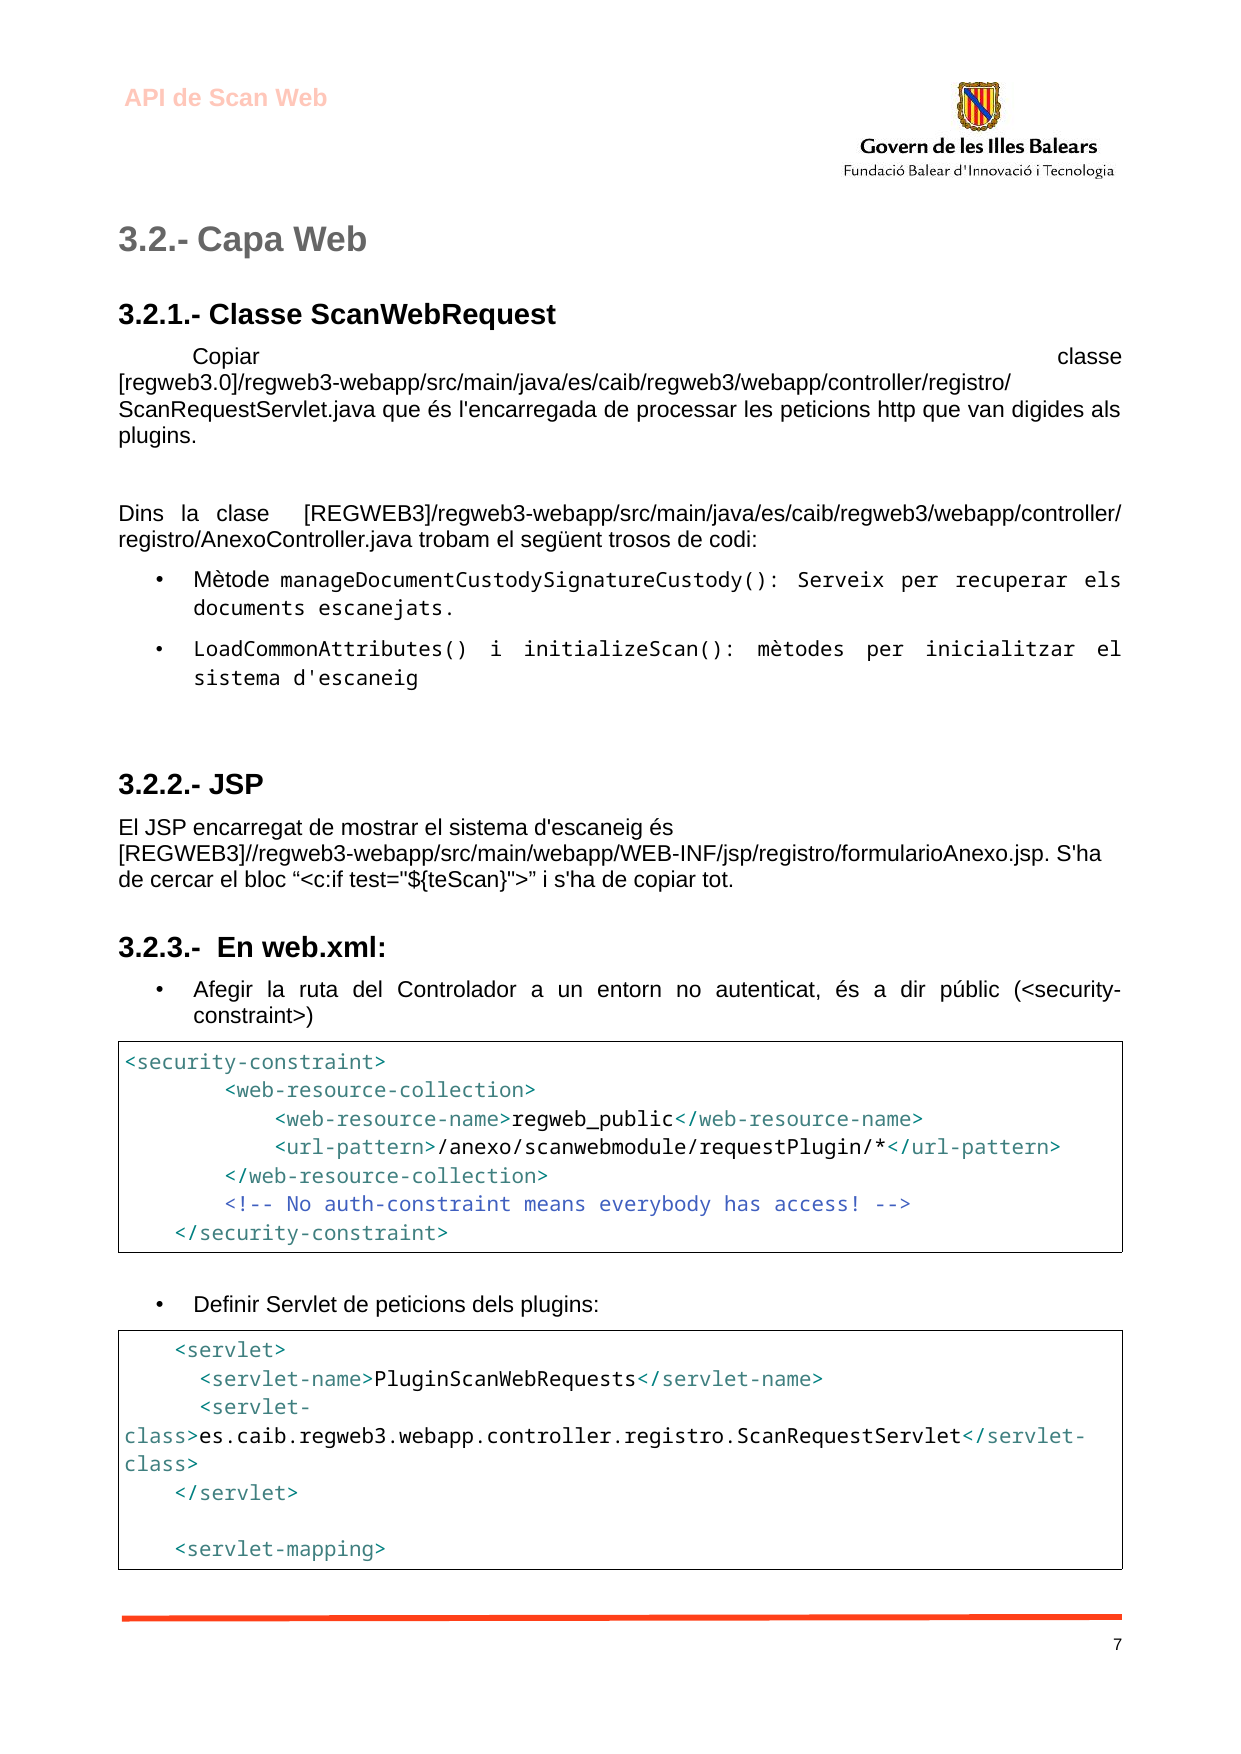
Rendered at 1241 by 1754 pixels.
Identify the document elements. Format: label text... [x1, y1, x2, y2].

table_header <servlet> <servlet-name>PluginScanWebRequests</servlet-name> <servlet-class>es.caib.regweb3.webapp.controller.registro.ScanRequestServlet</servlet-class> </servlet> <servlet-mapping> [119, 1331, 1122, 1569]
list Afegir la ruta del Controlador a un entorn no autenticat, és a dir públic (<security-constraint>) [156, 976, 1122, 1029]
list Mètode manageDocumentCustodySignatureCustody(): Serveix per recuperar els documents escanejats. [156, 565, 1122, 622]
table_header <security-constraint> <web-resource-collection> <web-resource-name>regweb_public</web-resource-name> <url-pattern>/anexo/scanwebmodule/requestPlugin/*</url-pattern> </web-resource-collection> <!-- No auth-constraint means everybody has access! --> </security-constraint> [119, 1042, 1122, 1252]
text Dins la clase [REGWEB3]/regweb3-webapp/src/main/java/es/caib/regweb3/webapp/controller/registro/AnexoController.java trobam el següent trosos de codi: [118, 499, 1122, 552]
text Copiar classe [regweb3.0]/regweb3-webapp/src/main/java/es/caib/regweb3/webapp/controller/registro/ScanRequestServlet.java que és l'encarregada de processar les peticions http que van digides als plugins. [118, 343, 1122, 448]
picture [840, 82, 1117, 179]
subtitle Classe ScanWebRequest [118, 297, 1122, 330]
subtitle JSP [118, 767, 1122, 801]
text El JSP encarregat de mostrar el sistema d'escaneig és [REGWEB3]//regweb3-webapp/src/main/webapp/WEB-INF/jsp/registro/formularioAnexo.jsp. S'ha de cercar el bloc “<c:if test="${teScan}">” i s'ha de copiar tot. [118, 813, 1122, 892]
list LoadCommonAttributes() i initializeScan(): mètodes per inicialitzar el sistema d'escaneig [156, 634, 1122, 691]
list Definir Servlet de peticions dels plugins: [156, 1291, 1122, 1317]
subtitle Capa Web [118, 218, 1122, 259]
subtitle En web.xml: [118, 930, 1122, 963]
